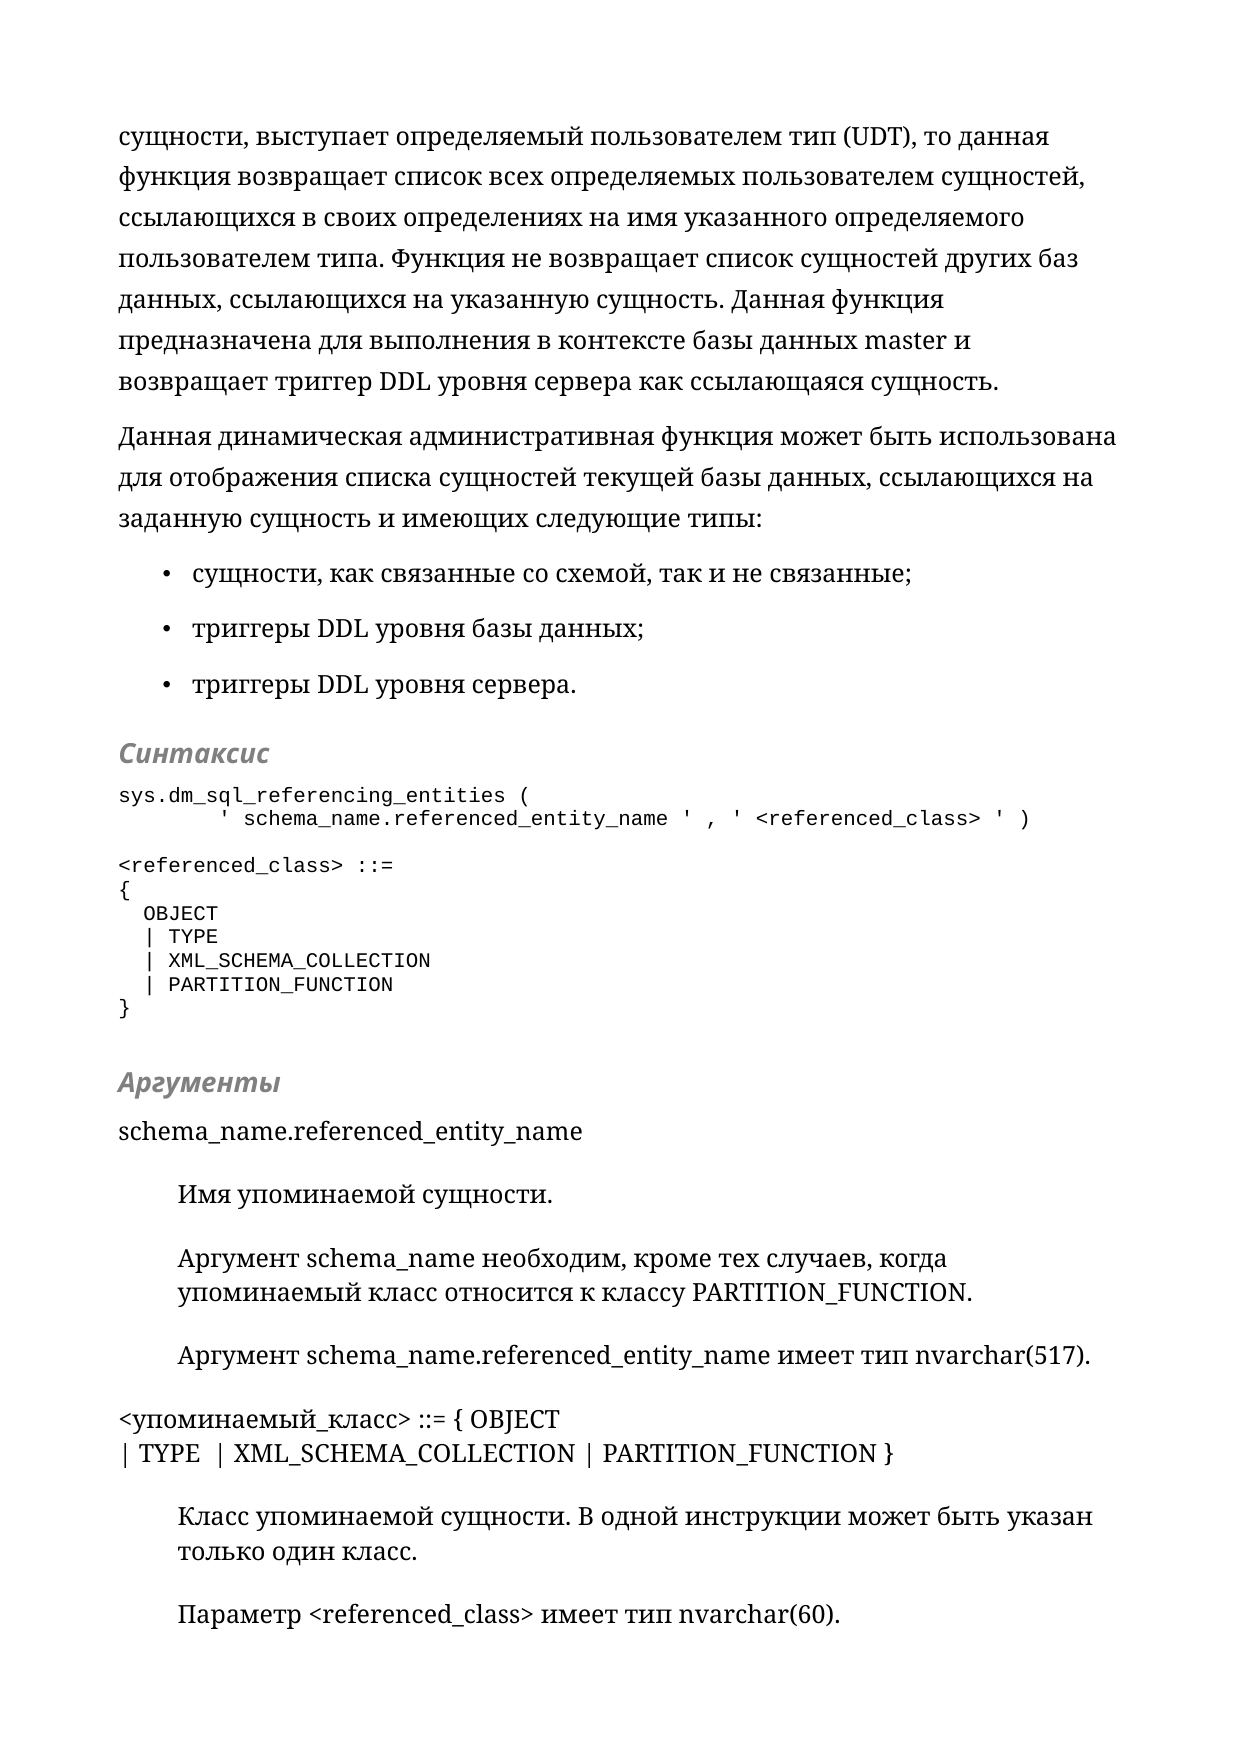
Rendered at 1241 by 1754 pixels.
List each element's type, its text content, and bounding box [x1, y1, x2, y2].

list триггеры DDL уровня базы данных; [162, 611, 1122, 645]
list Имя упоминаемой сущности. [177, 1177, 1122, 1211]
subtitle Аргументы [118, 1063, 1122, 1101]
text ' schema_name.referenced_entity_name ' , ' <referenced_class> ' ) [118, 808, 1122, 832]
text | TYPE [118, 926, 1122, 950]
text Данная динамическая административная функция может быть использована для отображения списка сущностей текущей базы данных, ссылающихся на заданную сущность и имеющих следующие типы: [118, 418, 1122, 534]
list Аргумент schema_name необходим, кроме тех случаев, когда упоминаемый класс относится к классу PARTITION_FUNCTION. [177, 1240, 1122, 1308]
text { [118, 879, 1122, 903]
subtitle Синтаксис [118, 734, 1122, 772]
text OBJECT [118, 903, 1122, 926]
text sys.dm_sql_referencing_entities ( [118, 784, 1122, 808]
list триггеры DDL уровня сервера. [162, 666, 1122, 701]
list Аргумент schema_name.referenced_entity_name имеет тип nvarchar(517). [177, 1338, 1122, 1372]
text <referenced_class> ::= [118, 856, 1122, 879]
list Параметр <referenced_class> имеет тип nvarchar(60). [177, 1597, 1122, 1631]
text } [118, 997, 1122, 1021]
subtitle schema_name.referenced_entity_name [118, 1113, 1122, 1147]
text | XML_SCHEMA_COLLECTION [118, 950, 1122, 974]
list сущности, как связанные со схемой, так и не связанные; [162, 556, 1122, 590]
text | PARTITION_FUNCTION [118, 974, 1122, 997]
subtitle <упоминаемый_класс> ::= { OBJECT | TYPE | XML_SCHEMA_COLLECTION | PARTITION_FUNCTION } [118, 1401, 1122, 1469]
text сущности, выступает определяемый пользователем тип (UDT), то данная функция возвращает список всех определяемых пользователем сущностей, ссылающихся в своих определениях на имя указанного определяемого пользователем типа. Функция не возвращает список сущностей других баз данных, ссылающихся на указанную сущность. Данная функция предназначена для выполнения в контексте базы данных master и возвращает триггер DDL уровня сервера как ссылающаяся сущность. [118, 118, 1122, 397]
list Класс упоминаемой сущности. В одной инструкции может быть указан только один класс. [177, 1499, 1122, 1567]
